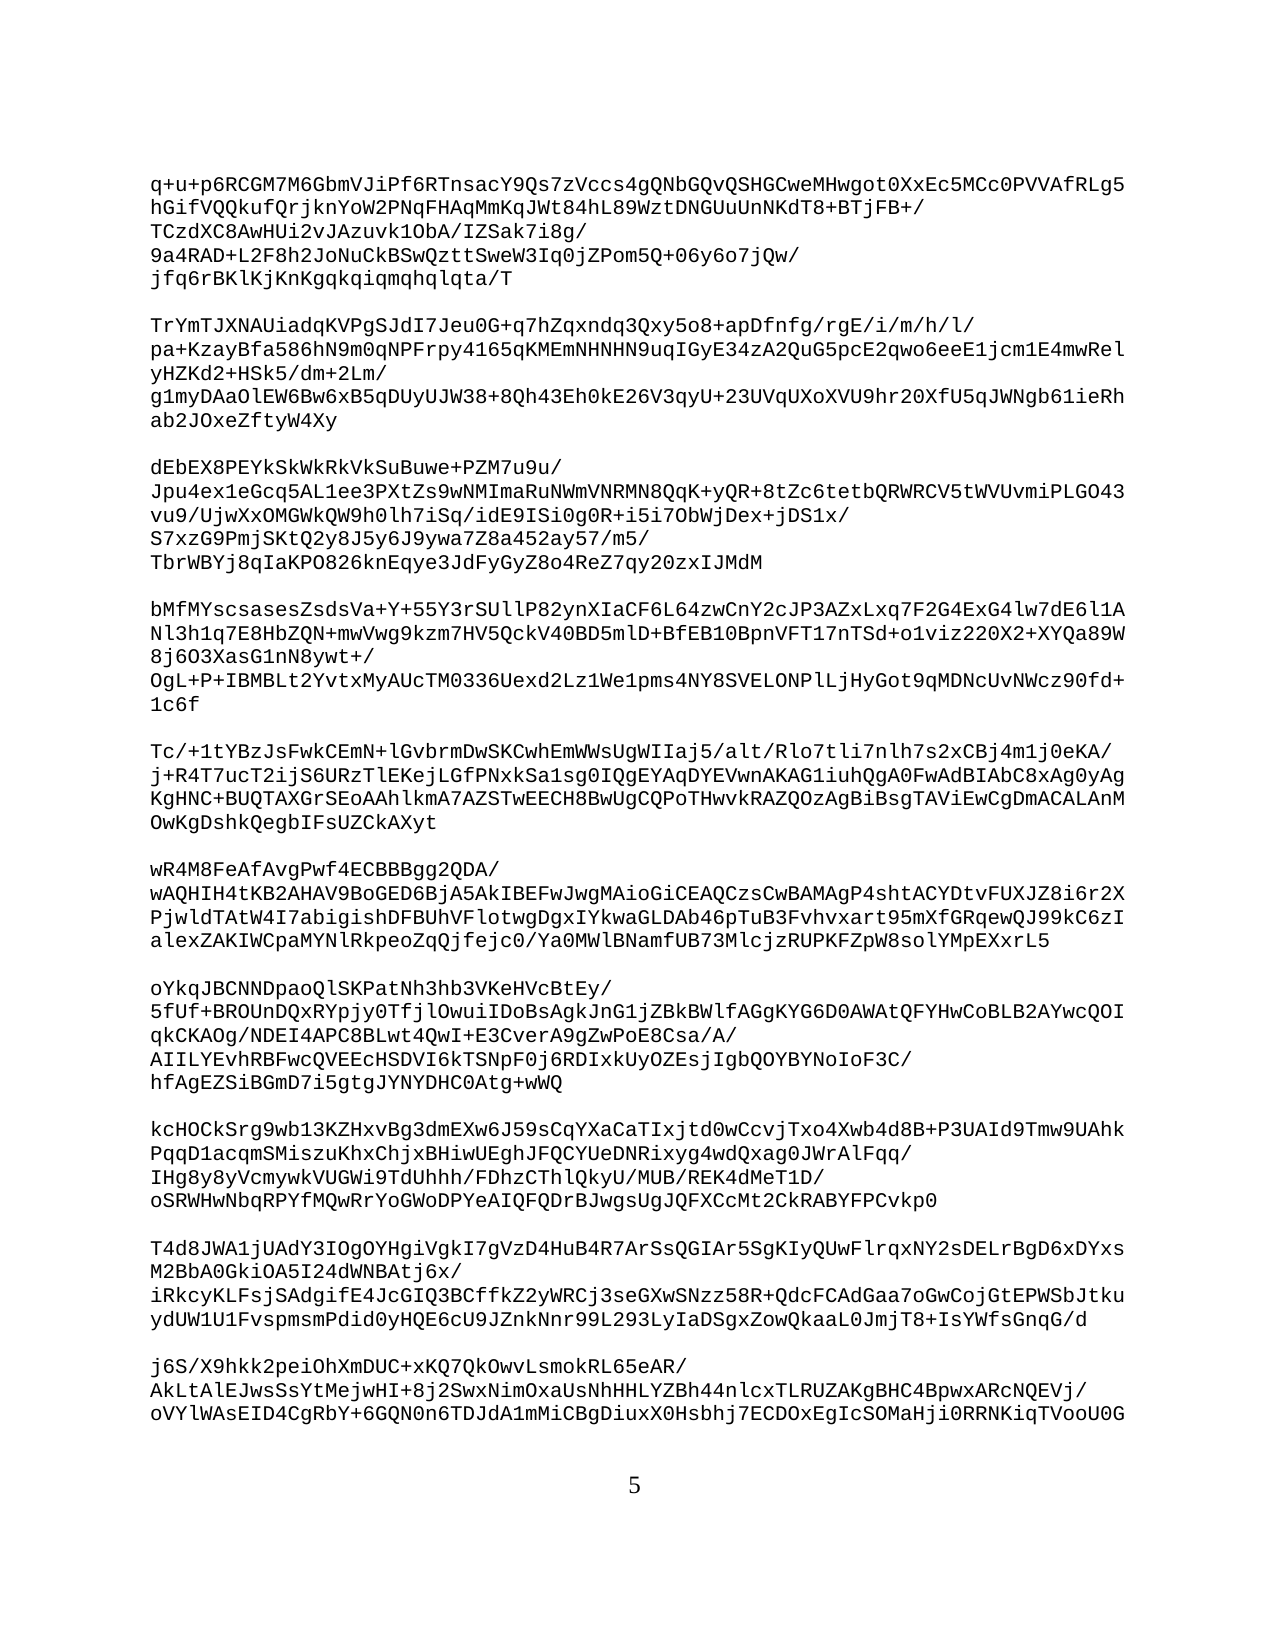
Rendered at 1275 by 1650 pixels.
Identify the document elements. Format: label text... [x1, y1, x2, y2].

text oYkqJBCNNDpaoQlSKPatNh3hb3VKeHVcBtEy/5fUf+BROUnDQxRYpjy0TfjlOwuiIDoBsAgkJnG1jZBkBWlfAGgKYG6D0AWAtQFYHwCoBLB2AYwcQOIqkCKAOg/NDEI4APC8BLwt4QwI+E3CverA9gZwPoE8Csa/A/AIILYEvhRBFwcQVEEcHSDVI6kTSNpF0j6RDIxkUyOZEsjIgbQOYBYNoIoF3C/hfAgEZSiBGmD7i5gtgJYNYDHC0Atg+wWQ [150, 978, 1125, 1096]
text q+u+p6RCGM7M6GbmVJiPf6RTnsacY9Qs7zVccs4gQNbGQvQSHGCweMHwgot0XxEc5MCc0PVVAfRLg5hGifVQQkufQrjknYoW2PNqFHAqMmKqJWt84hL89WztDNGUuUnNKdT8+BTjFB+/TCzdXC8AwHUi2vJAzuvk1ObA/IZSak7i8g/9a4RAD+L2F8h2JoNuCkBSwQzttSweW3Iq0jZPom5Q+06y6o7jQw/jfq6rBKlKjKnKgqkqiqmqhqlqta/T [150, 174, 1125, 292]
text dEbEX8PEYkSkWkRkVkSuBuwe+PZM7u9u/Jpu4ex1eGcq5AL1ee3PXtZs9wNMImaRuNWmVNRMN8QqK+yQR+8tZc6tetbQRWRCV5tWVUvmiPLGO43vu9/UjwXxOMGWkQW9h0lh7iSq/idE9ISi0g0R+i5i7ObWjDex+jDS1x/S7xzG9PmjSKtQ2y8J5y6J9ywa7Z8a452ay57/m5/TbrWBYj8qIaKPO826knEqye3JdFyGyZ8o4ReZ7qy20zxIJMdM [150, 457, 1125, 576]
text Tc/+1tYBzJsFwkCEmN+lGvbrmDwSKCwhEmWWsUgWIIaj5/alt/Rlo7tli7nlh7s2xCBj4m1j0eKA/j+R4T7ucT2ijS6URzTlEKejLGfPNxkSa1sg0IQgEYAqDYEVwnAKAG1iuhQgA0FwAdBIAbC8xAg0yAgKgHNC+BUQTAXGrSEoAAhlkmA7AZSTwEECH8BwUgCQPoTHwvkRAZQOzAgBiBsgTAViEwCgDmACALAnMOwKgDshkQegbIFsUZCkAXyt [150, 741, 1125, 836]
text j6S/X9hkk2peiOhXmDUC+xKQ7QkOwvLsmokRL65eAR/AkLtAlEJwsSsYtMejwHI+8j2SwxNimOxaUsNhHHLYZBh44nlcxTLRUZAKgBHC4BpwxARcNQEVj/oVYlWAsEID4CgRbY+6GQN0n6TDJdA1mMiCBgDiuxX0Hsbhj7ECDOxEgIcSOMaHji0RRNKiqTVooU0G [150, 1356, 1125, 1427]
text TrYmTJXNAUiadqKVPgSJdI7Jeu0G+q7hZqxndq3Qxy5o8+apDfnfg/rgE/i/m/h/l/pa+KzayBfa586hN9m0qNPFrpy4165qKMEmNHNHN9uqIGyE34zA2QuG5pcE2qwo6eeE1jcm1E4mwRelyHZKd2+HSk5/dm+2Lm/g1myDAaOlEW6Bw6xB5qDUyUJW38+8Qh43Eh0kE26V3qyU+23UVqUXoXVU9hr20XfU5qJWNgb61ieRhab2JOxeZftyW4Xy [150, 316, 1125, 434]
text wR4M8FeAfAvgPwf4ECBBBgg2QDA/wAQHIH4tKB2AHAV9BoGED6BjA5AkIBEFwJwgMAioGiCEAQCzsCwBAMAgP4shtACYDtvFUXJZ8i6r2XPjwldTAtW4I7abigishDFBUhVFlotwgDgxIYkwaGLDAb46pTuB3Fvhvxart95mXfGRqewQJ99kC6zIalexZAKIWCpaMYNlRkpeoZqQjfejc0/Ya0MWlBNamfUB73MlcjzRUPKFZpW8solYMpEXxrL5 [150, 859, 1125, 954]
text T4d8JWA1jUAdY3IOgOYHgiVgkI7gVzD4HuB4R7ArSsQGIAr5SgKIyQUwFlrqxNY2sDELrBgD6xDYxsM2BbA0GkiOA5I24dWNBAtj6x/iRkcyKLFsjSAdgifE4JcGIQ3BCffkZ2yWRCj3seGXwSNzz58R+QdcFCAdGaa7oGwCojGtEPWSbJtkuydUW1U1FvspmsmPdid0yHQE6cU9JZnkNnr99L293LyIaDSgxZowQkaaL0JmjT8+IsYWfsGnqG/d [150, 1238, 1125, 1332]
text bMfMYscsasesZsdsVa+Y+55Y3rSUllP82ynXIaCF6L64zwCnY2cJP3AZxLxq7F2G4ExG4lw7dE6l1ANl3h1q7E8HbZQN+mwVwg9kzm7HV5QckV40BD5mlD+BfEB10BpnVFT17nTSd+o1viz220X2+XYQa89W8j6O3XasG1nN8ywt+/OgL+P+IBMBLt2YvtxMyAUcTM0336Uexd2Lz1We1pms4NY8SVELONPlLjHyGot9qMDNcUvNWcz90fd+1c6f [150, 599, 1125, 717]
text kcHOCkSrg9wb13KZHxvBg3dmEXw6J59sCqYXaCaTIxjtd0wCcvjTxo4Xwb4d8B+P3UAId9Tmw9UAhkPqqD1acqmSMiszuKhxChjxBHiwUEghJFQCYUeDNRixyg4wdQxag0JWrAlFqq/IHg8y8yVcmywkVUGWi9TdUhhh/FDhzCThlQkyU/MUB/REK4dMeT1D/oSRWHwNbqRPYfMQwRrYoGWoDPYeAIQFQDrBJwgsUgJQFXCcMt2CkRABYFPCvkp0 [150, 1119, 1125, 1214]
